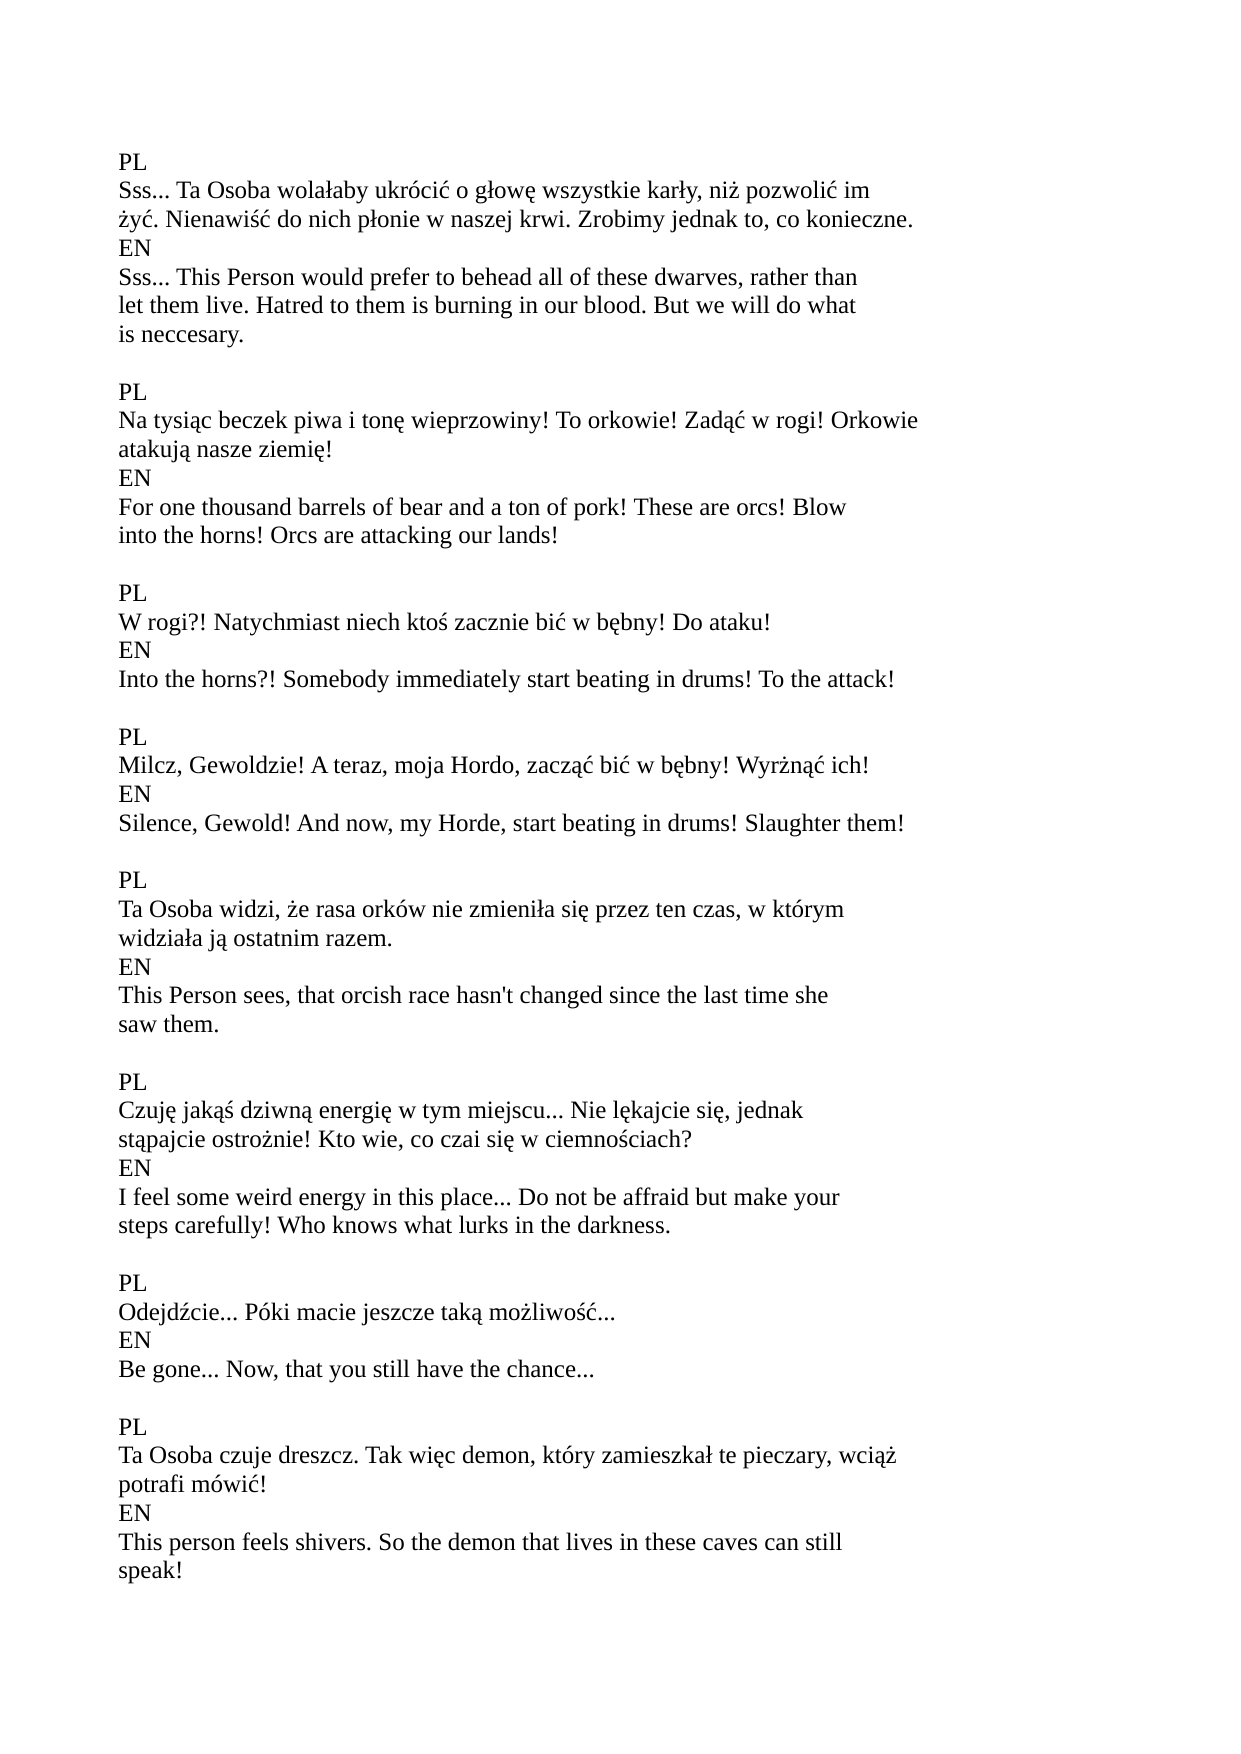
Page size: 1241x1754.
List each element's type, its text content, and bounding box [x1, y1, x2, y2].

text Into the horns?! Somebody immediately start beating in drums! To the attack! [118, 664, 1122, 693]
text stąpajcie ostrożnie! Kto wie, co czai się w ciemnościach? [118, 1124, 1122, 1153]
text EN [118, 1498, 1122, 1527]
text widziała ją ostatnim razem. [118, 923, 1122, 952]
text This Person sees, that orcish race hasn't changed since the last time she [118, 981, 1122, 1009]
text let them live. Hatred to them is burning in our blood. But we will do what [118, 291, 1122, 319]
text atakują nasze ziemię! [118, 434, 1122, 463]
text potrafi mówić! [118, 1469, 1122, 1498]
text PL [118, 1268, 1122, 1297]
text Milcz, Gewoldzie! A teraz, moja Hordo, zacząć bić w bębny! Wyrżnąć ich! [118, 751, 1122, 779]
text Odejdźcie... Póki macie jeszcze taką możliwość... [118, 1297, 1122, 1326]
text EN [118, 233, 1122, 262]
text Sss... Ta Osoba wolałaby ukrócić o głowę wszystkie karły, niż pozwolić im [118, 176, 1122, 204]
text saw them. [118, 1009, 1122, 1038]
text Na tysiąc beczek piwa i tonę wieprzowiny! To orkowie! Zadąć w rogi! Orkowie [118, 406, 1122, 434]
text steps carefully! Who knows what lurks in the darkness. [118, 1211, 1122, 1239]
text PL [118, 1412, 1122, 1441]
text Czuję jakąś dziwną energię w tym miejscu... Nie lękajcie się, jednak [118, 1096, 1122, 1124]
text W rogi?! Natychmiast niech ktoś zacznie bić w bębny! Do ataku! [118, 607, 1122, 636]
text Sss... This Person would prefer to behead all of these dwarves, rather than [118, 262, 1122, 291]
text EN [118, 779, 1122, 808]
text PL [118, 578, 1122, 607]
text EN [118, 952, 1122, 981]
text speak! [118, 1556, 1122, 1584]
text Ta Osoba widzi, że rasa orków nie zmieniła się przez ten czas, w którym [118, 894, 1122, 923]
text PL [118, 377, 1122, 406]
text is neccesary. [118, 319, 1122, 348]
text EN [118, 1153, 1122, 1182]
text Ta Osoba czuje dreszcz. Tak więc demon, który zamieszkał te pieczary, wciąż [118, 1441, 1122, 1469]
text into the horns! Orcs are attacking our lands! [118, 521, 1122, 549]
text PL [118, 866, 1122, 894]
text żyć. Nienawiść do nich płonie w naszej krwi. Zrobimy jednak to, co konieczne. [118, 204, 1122, 233]
text EN [118, 1326, 1122, 1354]
text PL [118, 722, 1122, 751]
text EN [118, 636, 1122, 664]
text Silence, Gewold! And now, my Horde, start beating in drums! Slaughter them! [118, 808, 1122, 837]
text Be gone... Now, that you still have the chance... [118, 1354, 1122, 1383]
text EN [118, 463, 1122, 492]
text For one thousand barrels of bear and a ton of pork! These are orcs! Blow [118, 492, 1122, 521]
text PL [118, 1067, 1122, 1096]
text I feel some weird energy in this place... Do not be affraid but make your [118, 1182, 1122, 1211]
text PL [118, 147, 1122, 176]
text This person feels shivers. So the demon that lives in these caves can still [118, 1527, 1122, 1556]
